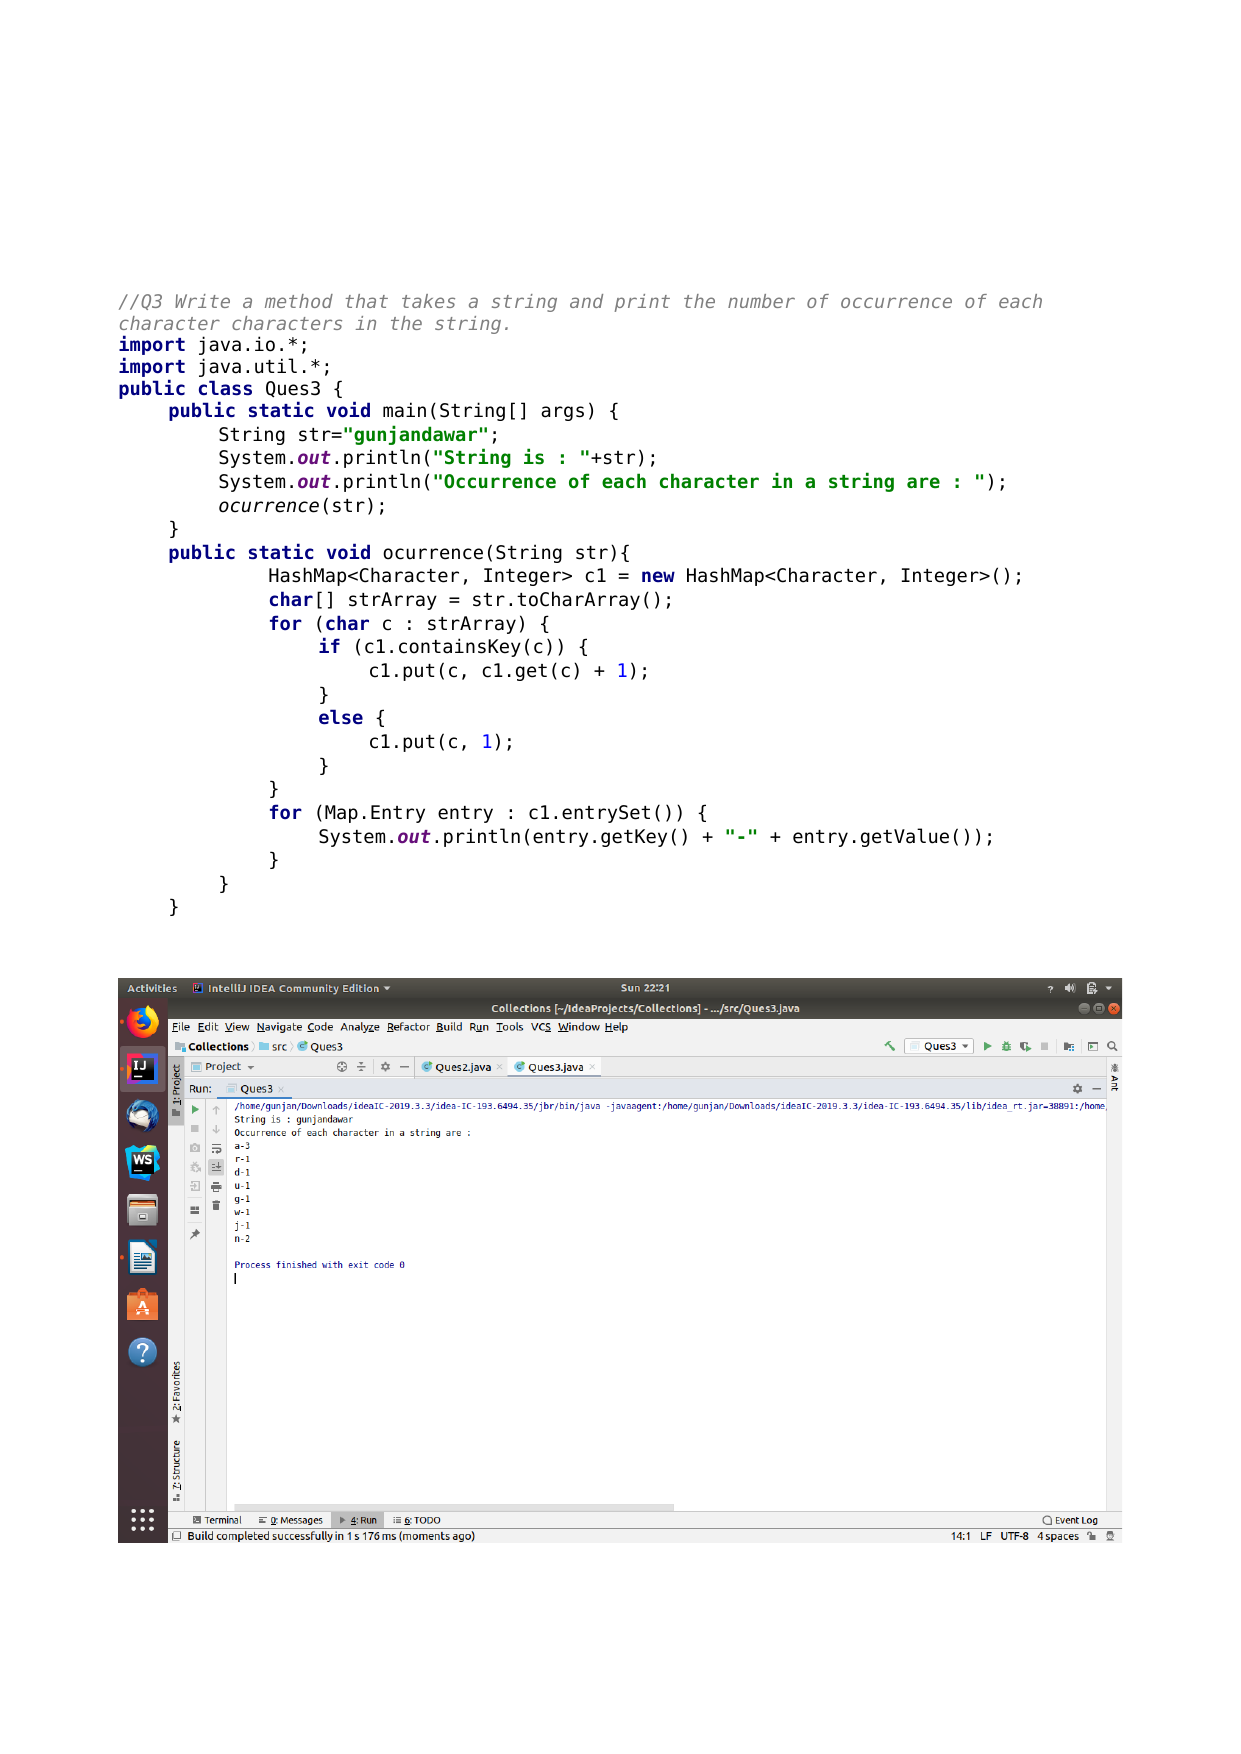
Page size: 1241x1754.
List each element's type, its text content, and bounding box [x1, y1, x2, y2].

text } [118, 873, 1122, 897]
text public static void ocurrence(String str){ [118, 542, 1122, 566]
text HashMap<Character, Integer> c1 = new HashMap<Character, Integer>(); [118, 566, 1122, 589]
text public static void main(String[] args) { [118, 400, 1122, 424]
text else { [118, 707, 1122, 731]
text import java.util.*; [118, 356, 1122, 378]
text import java.io.*; [118, 334, 1122, 356]
text } [118, 518, 1122, 542]
text if (c1.containsKey(c)) { [118, 636, 1122, 660]
text public class Ques3 { [118, 378, 1122, 400]
text System.out.println(entry.getKey() + "-" + entry.getValue()); [118, 826, 1122, 849]
text System.out.println("String is : "+str); [118, 447, 1122, 471]
text String str="gunjandawar"; [118, 424, 1122, 447]
text c1.put(c, 1); [118, 731, 1122, 755]
text ocurrence(str); [118, 494, 1122, 518]
text } [118, 684, 1122, 707]
text //Q3 Write a method that takes a string and print the number of occurrence of each character characters in the string. [118, 291, 1122, 334]
picture [118, 978, 1123, 1543]
text System.out.println("Occurrence of each character in a string are : "); [118, 471, 1122, 494]
text c1.put(c, c1.get(c) + 1); [118, 660, 1122, 684]
text } [118, 778, 1122, 802]
text for (char c : strArray) { [118, 613, 1122, 636]
text } [118, 897, 1122, 920]
text } [118, 755, 1122, 778]
text for (Map.Entry entry : c1.entrySet()) { [118, 802, 1122, 826]
text } [118, 849, 1122, 873]
text char[] strArray = str.toCharArray(); [118, 589, 1122, 613]
